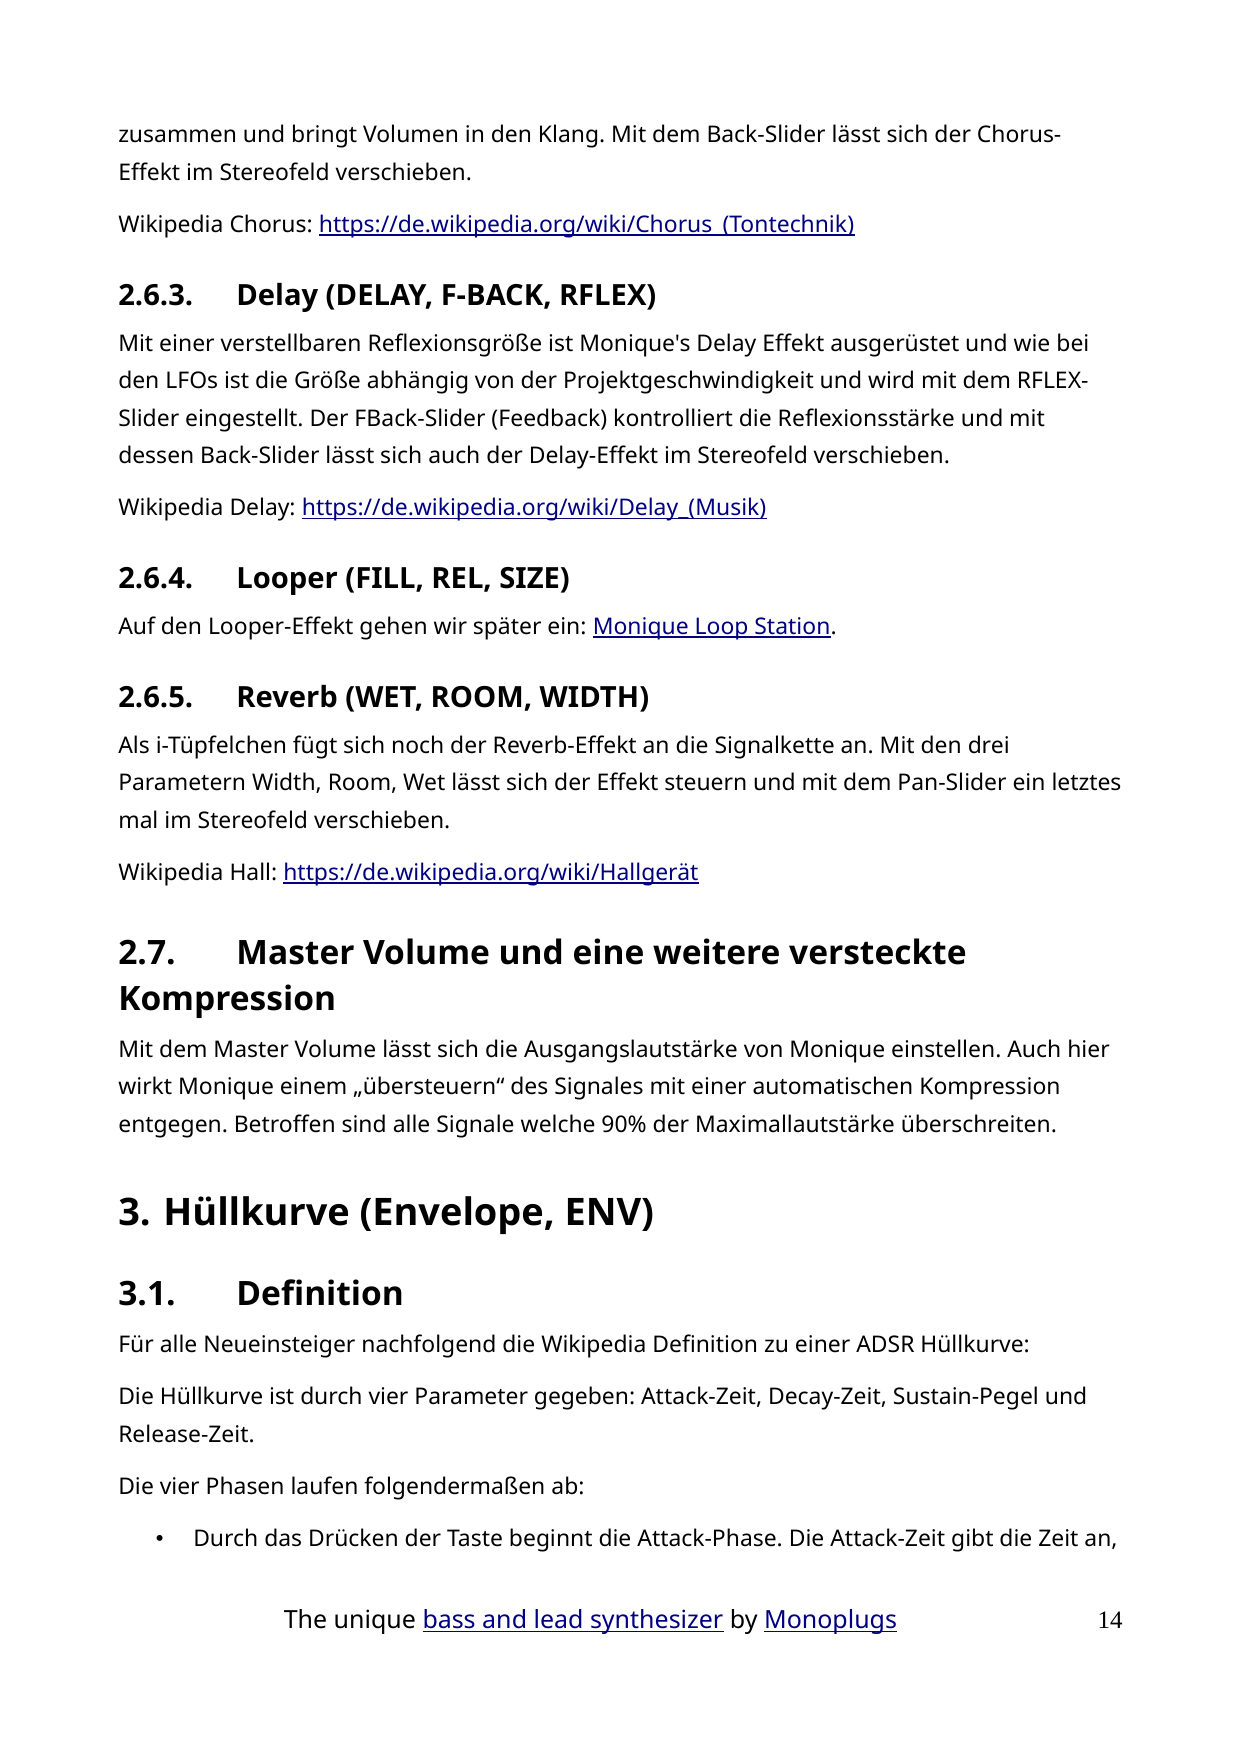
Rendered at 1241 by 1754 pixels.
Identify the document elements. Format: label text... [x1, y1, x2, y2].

text Mit einer verstellbaren Reflexionsgröße ist Monique's Delay Effekt ausgerüstet und wie bei den LFOs ist die Größe abhängig von der Projektgeschwindigkeit und wird mit dem RFLEX-Slider eingestellt. Der FBack-Slider (Feedback) kontrolliert die Reflexionsstärke und mit dessen Back-Slider lässt sich auch der Delay-Effekt im Stereofeld verschieben. [118, 327, 1122, 470]
subtitle Definition [118, 1270, 1122, 1316]
subtitle Looper (FILL, REL, SIZE) [118, 558, 1122, 597]
text Auf den Looper-Effekt gehen wir später ein: Monique Loop Station. [118, 610, 1122, 641]
text zusammen und bringt Volumen in den Klang. Mit dem Back-Slider lässt sich der Chorus-Effekt im Stereofeld verschieben. [118, 118, 1122, 187]
list Durch das Drücken der Taste beginnt die Attack-Phase. Die Attack-Zeit gibt die Zeit an, [156, 1522, 1122, 1553]
subtitle Hüllkurve (Envelope, ENV) [118, 1185, 1122, 1237]
subtitle Delay (DELAY, F-BACK, RFLEX) [118, 274, 1122, 314]
subtitle Reverb (WET, ROOM, WIDTH) [118, 677, 1122, 716]
text Für alle Neueinsteiger nachfolgend die Wikipedia Definition zu einer ADSR Hüllkurve: [118, 1328, 1122, 1359]
text Die Hüllkurve ist durch vier Parameter gegeben: Attack-Zeit, Decay-Zeit, Sustain-Pegel und Release-Zeit. [118, 1380, 1122, 1449]
text Als i-Tüpfelchen fügt sich noch der Reverb-Effekt an die Signalkette an. Mit den drei Parametern Width, Room, Wet lässt sich der Effekt steuern und mit dem Pan-Slider ein letztes mal im Stereofeld verschieben. [118, 729, 1122, 835]
text Die vier Phasen laufen folgendermaßen ab: [118, 1470, 1122, 1501]
text Wikipedia Delay: https://de.wikipedia.org/wiki/Delay_(Musik) [118, 491, 1122, 522]
subtitle Master Volume und eine weitere versteckte Kompression [118, 929, 1122, 1020]
text Wikipedia Chorus: https://de.wikipedia.org/wiki/Chorus_(Tontechnik) [118, 208, 1122, 239]
text Mit dem Master Volume lässt sich die Ausgangslautstärke von Monique einstellen. Auch hier wirkt Monique einem „übersteuern“ des Signales mit einer automatischen Kompression entgegen. Betroffen sind alle Signale welche 90% der Maximallautstärke überschreiten. [118, 1033, 1122, 1139]
text Wikipedia Hall: https://de.wikipedia.org/wiki/Hallgerät [118, 856, 1122, 887]
